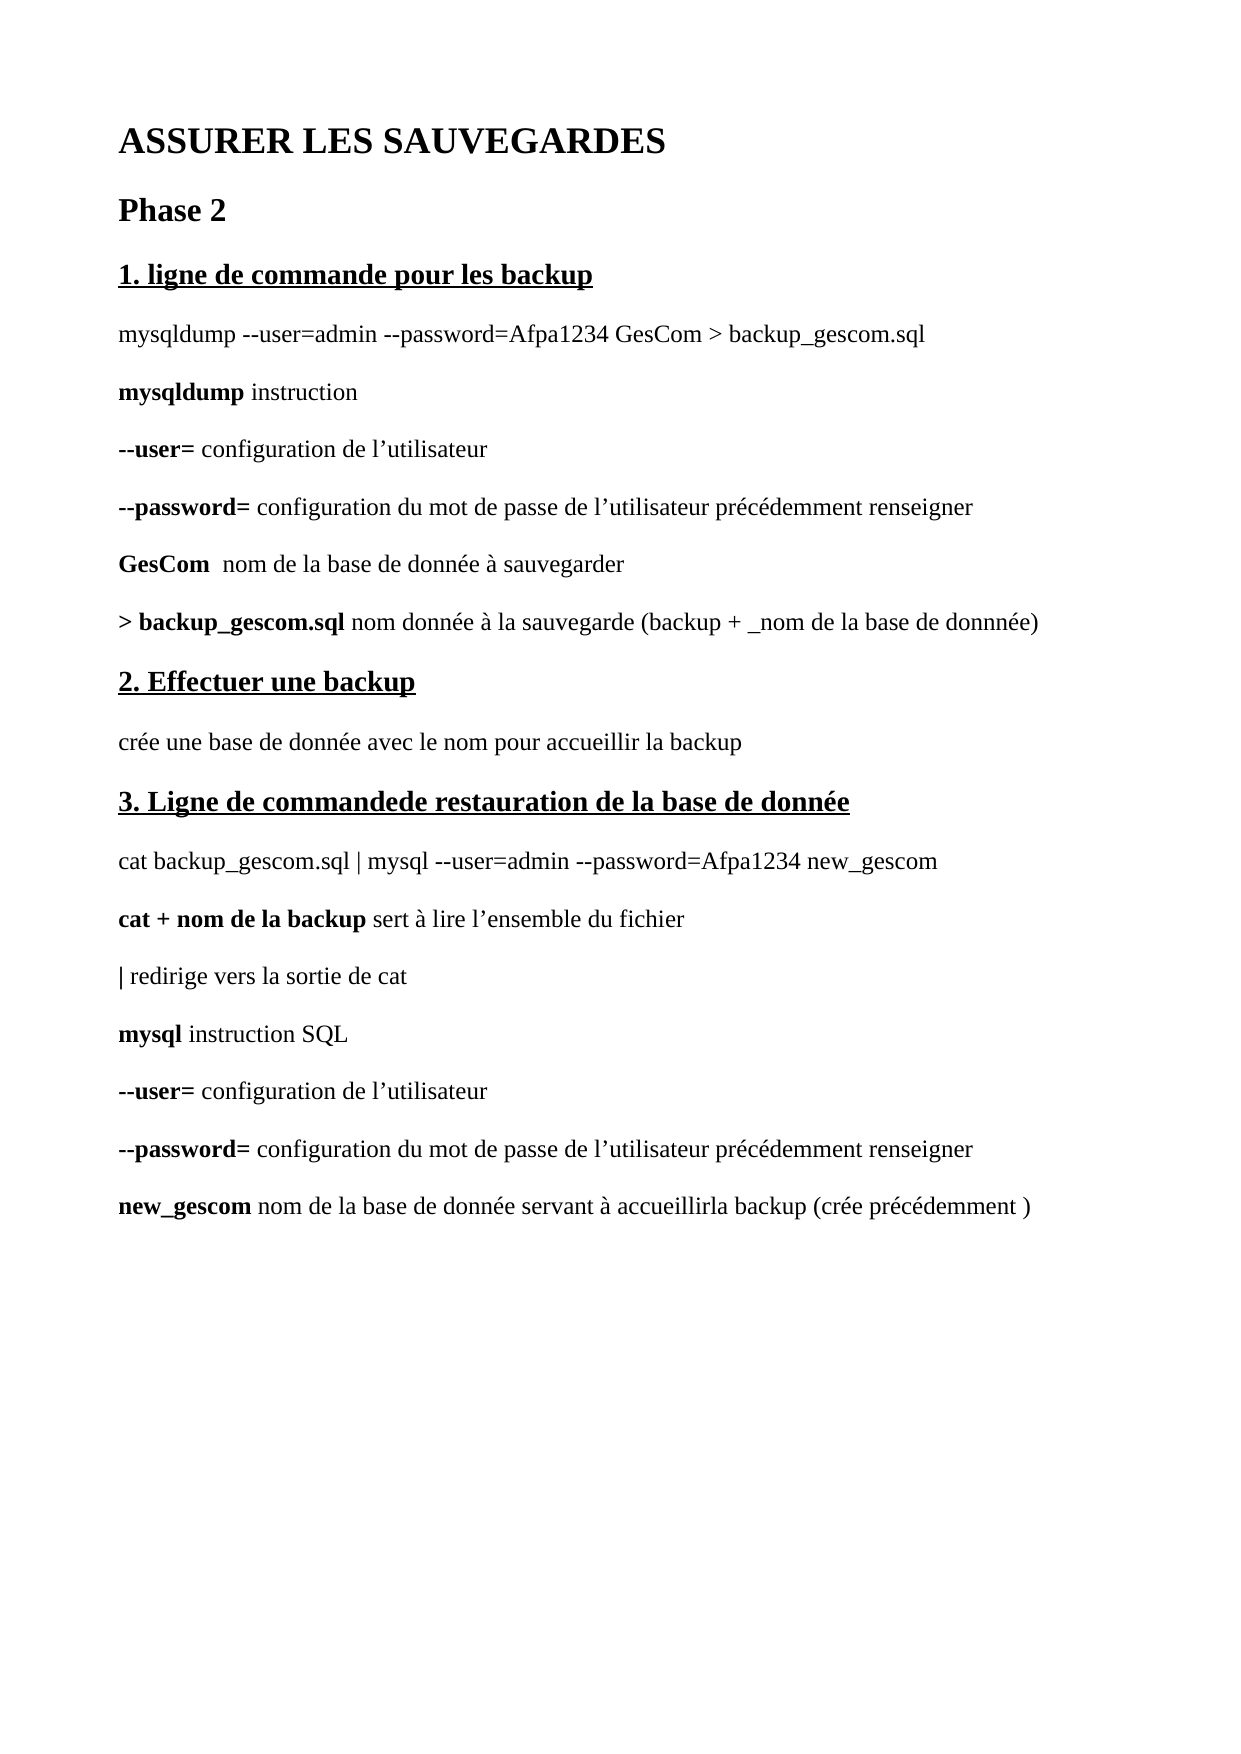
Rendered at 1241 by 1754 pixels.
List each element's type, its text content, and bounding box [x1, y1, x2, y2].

text Phase 2 [118, 190, 1122, 228]
text crée une base de donnée avec le nom pour accueillir la backup [118, 727, 1122, 755]
text > backup_gescom.sql nom donnée à la sauvegarde (backup + _nom de la base de donnnée) [118, 607, 1122, 636]
text | redirige vers la sortie de cat [118, 961, 1122, 990]
text cat + nom de la backup sert à lire l’ensemble du fichier [118, 904, 1122, 933]
text mysqldump --user=admin --password=Afpa1234 GesCom > backup_gescom.sql [118, 319, 1122, 348]
text GesCom nom de la base de donnée à sauvegarder [118, 549, 1122, 578]
text 2. Effectuer une backup [118, 664, 1122, 698]
text new_gescom nom de la base de donnée servant à accueillirla backup (crée précédemment ) [118, 1191, 1122, 1220]
text --password= configuration du mot de passe de l’utilisateur précédemment renseigner [118, 1134, 1122, 1163]
text --user= configuration de l’utilisateur [118, 1076, 1122, 1105]
text --user= configuration de l’utilisateur [118, 434, 1122, 463]
text cat backup_gescom.sql | mysql --user=admin --password=Afpa1234 new_gescom [118, 846, 1122, 875]
text mysqldump instruction [118, 377, 1122, 406]
text 3. Ligne de commandede restauration de la base de donnée [118, 784, 1122, 818]
text mysql instruction SQL [118, 1019, 1122, 1048]
text ASSURER LES SAUVEGARDES [118, 118, 1122, 161]
text 1. ligne de commande pour les backup [118, 257, 1122, 291]
text --password= configuration du mot de passe de l’utilisateur précédemment renseigner [118, 492, 1122, 521]
